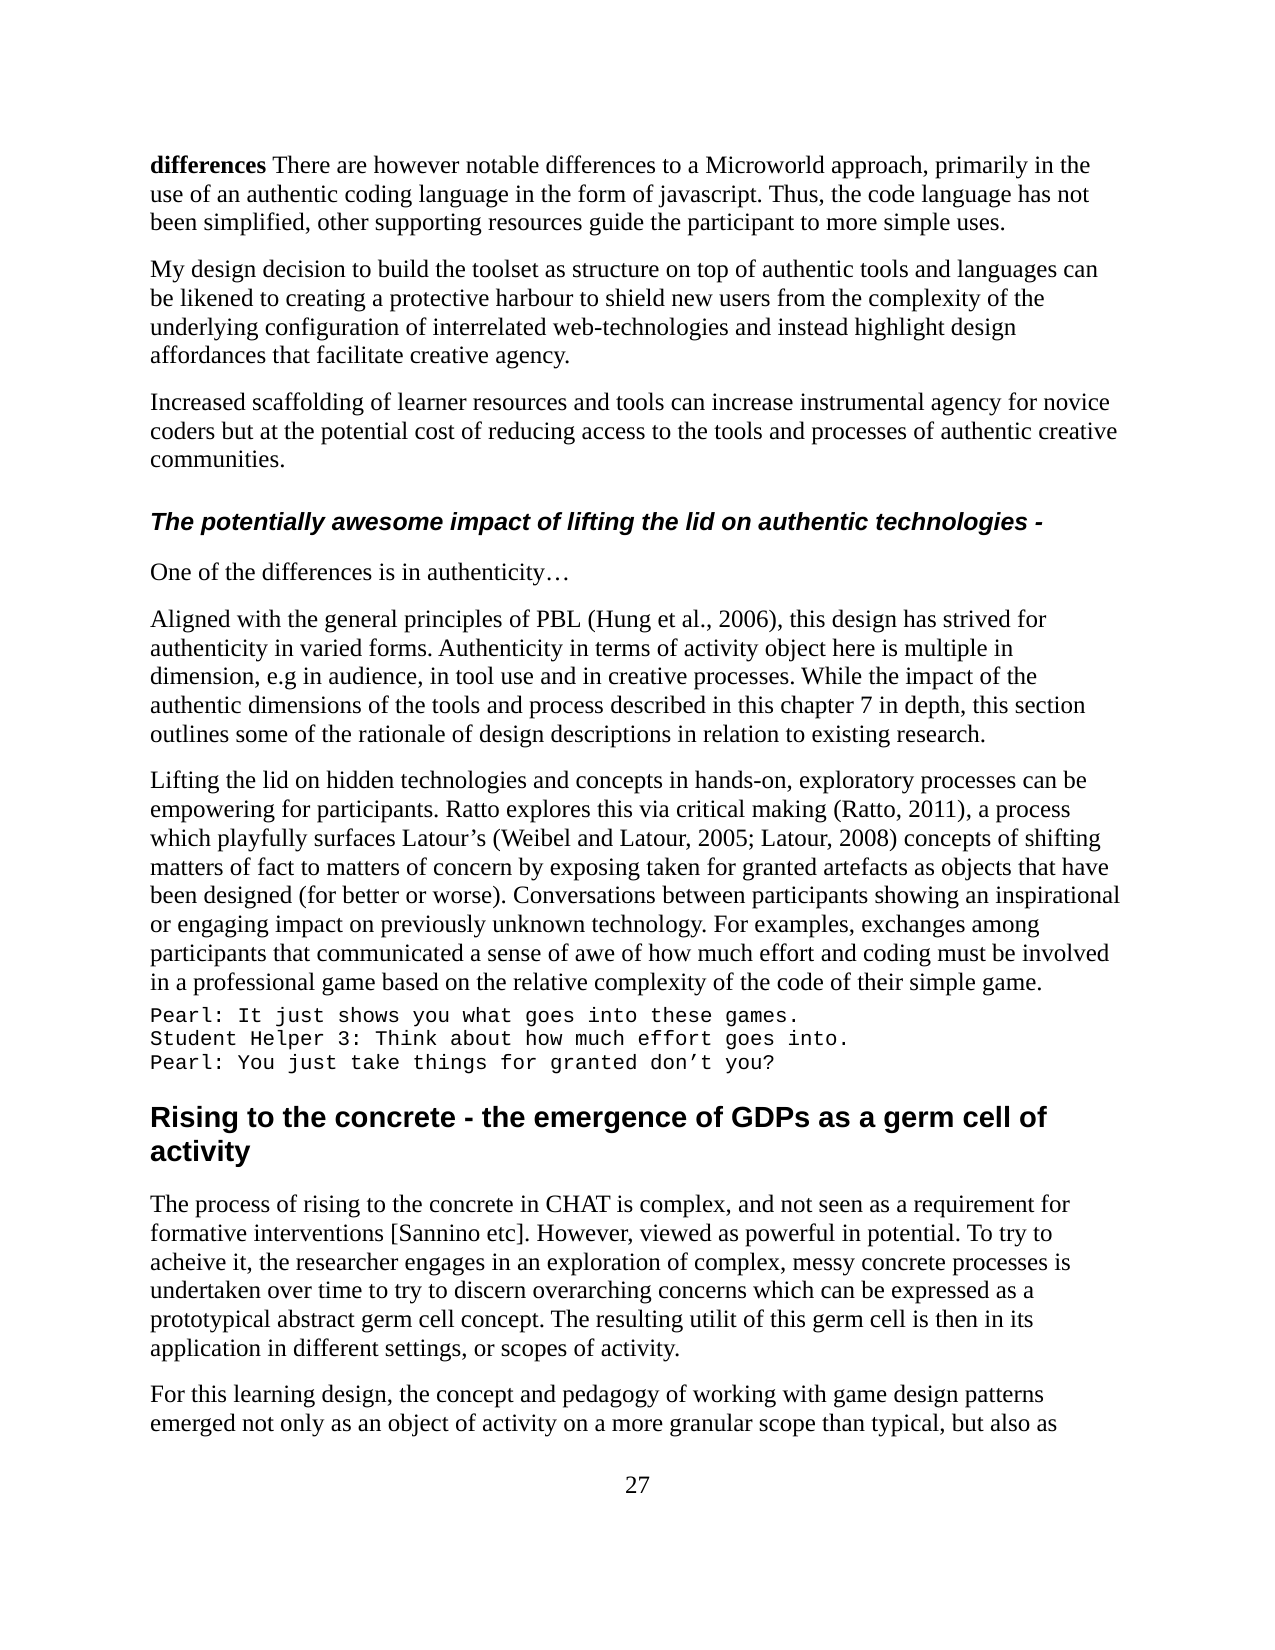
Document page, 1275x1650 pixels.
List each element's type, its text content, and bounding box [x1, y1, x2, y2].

text differences There are however notable differences to a Microworld approach, primarily in the use of an authentic coding language in the form of javascript. Thus, the code language has not been simplified, other supporting resources guide the participant to more simple uses. [150, 150, 1125, 236]
text Lifting the lid on hidden technologies and concepts in hands-on, exploratory processes can be empowering for participants. Ratto explores this via critical making (Ratto, 2011), a process which playfully surfaces Latour’s (Weibel and Latour, 2005; Latour, 2008) concepts of shifting matters of fact to matters of concern by exposing taken for granted artefacts as objects that have been designed (for better or worse). Conversations between participants showing an inspirational or engaging impact on previously unknown technology. For examples, exchanges among participants that communicated a sense of awe of how much effort and coding must be involved in a professional game based on the relative complexity of the code of their simple game. [150, 766, 1125, 996]
text Increased scaffolding of learner resources and tools can increase instrumental agency for novice coders but at the potential cost of reducing access to the tools and processes of authentic creative communities. [150, 387, 1125, 473]
text The process of rising to the concrete in CHAT is complex, and not seen as a requirement for formative interventions [Sannino etc]. However, viewed as powerful in potential. To try to acheive it, the researcher engages in an exploration of complex, messy concrete processes is undertaken over time to try to discern overarching concerns which can be expressed as a prototypical abstract germ cell concept. The resulting utilit of this germ cell is then in its application in different settings, or scopes of activity. [150, 1189, 1125, 1362]
subtitle The potentially awesome impact of lifting the lid on authentic technologies - [150, 507, 1125, 536]
text My design decision to build the toolset as structure on top of authentic tools and languages can be likened to creating a protective harbour to shield new users from the complexity of the underlying configuration of interrelated web-technologies and instead highlight design affordances that facilitate creative agency. [150, 254, 1125, 369]
subtitle Rising to the concrete - the emergence of GDPs as a germ cell of activity [150, 1101, 1125, 1168]
text Pearl: You just take things for granted don’t you? [150, 1052, 1125, 1076]
text One of the differences is in authenticity… [150, 557, 1125, 586]
text Aligned with the general principles of PBL (Hung et al., 2006), this design has strived for authenticity in varied forms. Authenticity in terms of activity object here is multiple in dimension, e.g in audience, in tool use and in creative processes. While the impact of the authentic dimensions of the tools and process described in this chapter 7 in depth, this section outlines some of the rationale of design descriptions in relation to existing research. [150, 604, 1125, 748]
text Pearl: It just shows you what goes into these games. [150, 1004, 1125, 1028]
text Student Helper 3: Think about how much effort goes into. [150, 1028, 1125, 1052]
text For this learning design, the concept and pedagogy of working with game design patterns emerged not only as an object of activity on a more granular scope than typical, but also as [150, 1379, 1125, 1437]
